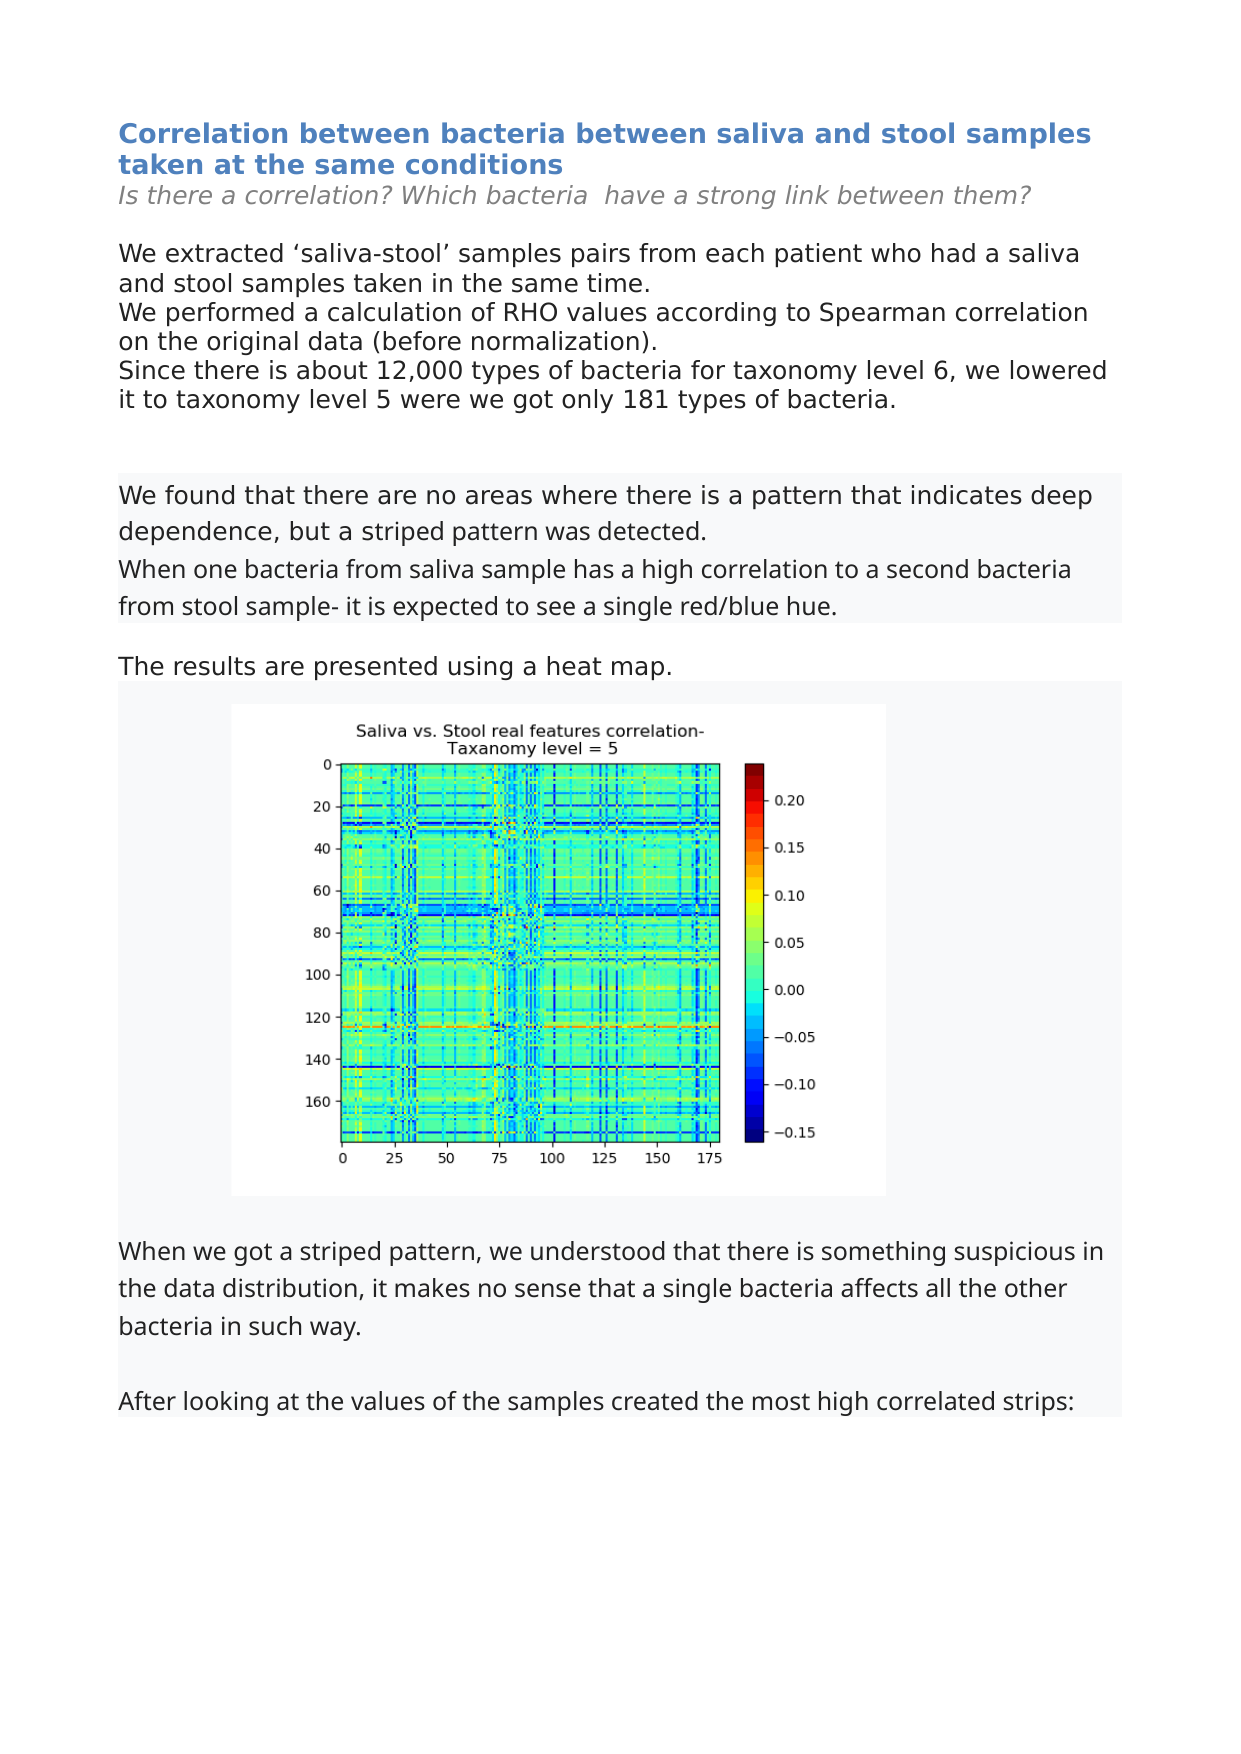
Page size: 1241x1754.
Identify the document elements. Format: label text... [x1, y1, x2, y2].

text Is there a correlation? Which bacteria have a strong link between them? [118, 181, 1122, 210]
text When we got a striped pattern, we understood that there is something suspicious in the data distribution, it makes no sense that a single bacteria affects all the other bacteria in such way. [118, 1230, 1122, 1342]
picture [231, 704, 886, 1196]
text We performed a calculation of RHO values according to Spearman correlation on the original data (before normalization). [118, 298, 1122, 356]
text When one bacteria from saliva sample has a high correlation to a second bacteria from stool sample- it is expected to see a single red/blue hue. [118, 548, 1122, 623]
text The results are presented using a heat map. [118, 652, 1122, 681]
text We extracted ‘saliva-stool’ samples pairs from each patient who had a saliva and stool samples taken in the same time. [118, 239, 1122, 298]
subtitle Correlation between bacteria between saliva and stool samples taken at the same conditions [118, 118, 1122, 181]
text Since there is about 12,000 types of bacteria for taxonomy level 6, we lowered it to taxonomy level 5 were we got only 181 types of bacteria. [118, 356, 1122, 414]
text After looking at the values of the samples created the most high correlated strips: [118, 1380, 1122, 1417]
text We found that there are no areas where there is a pattern that indicates deep dependence, but a striped pattern was detected. [118, 473, 1122, 548]
